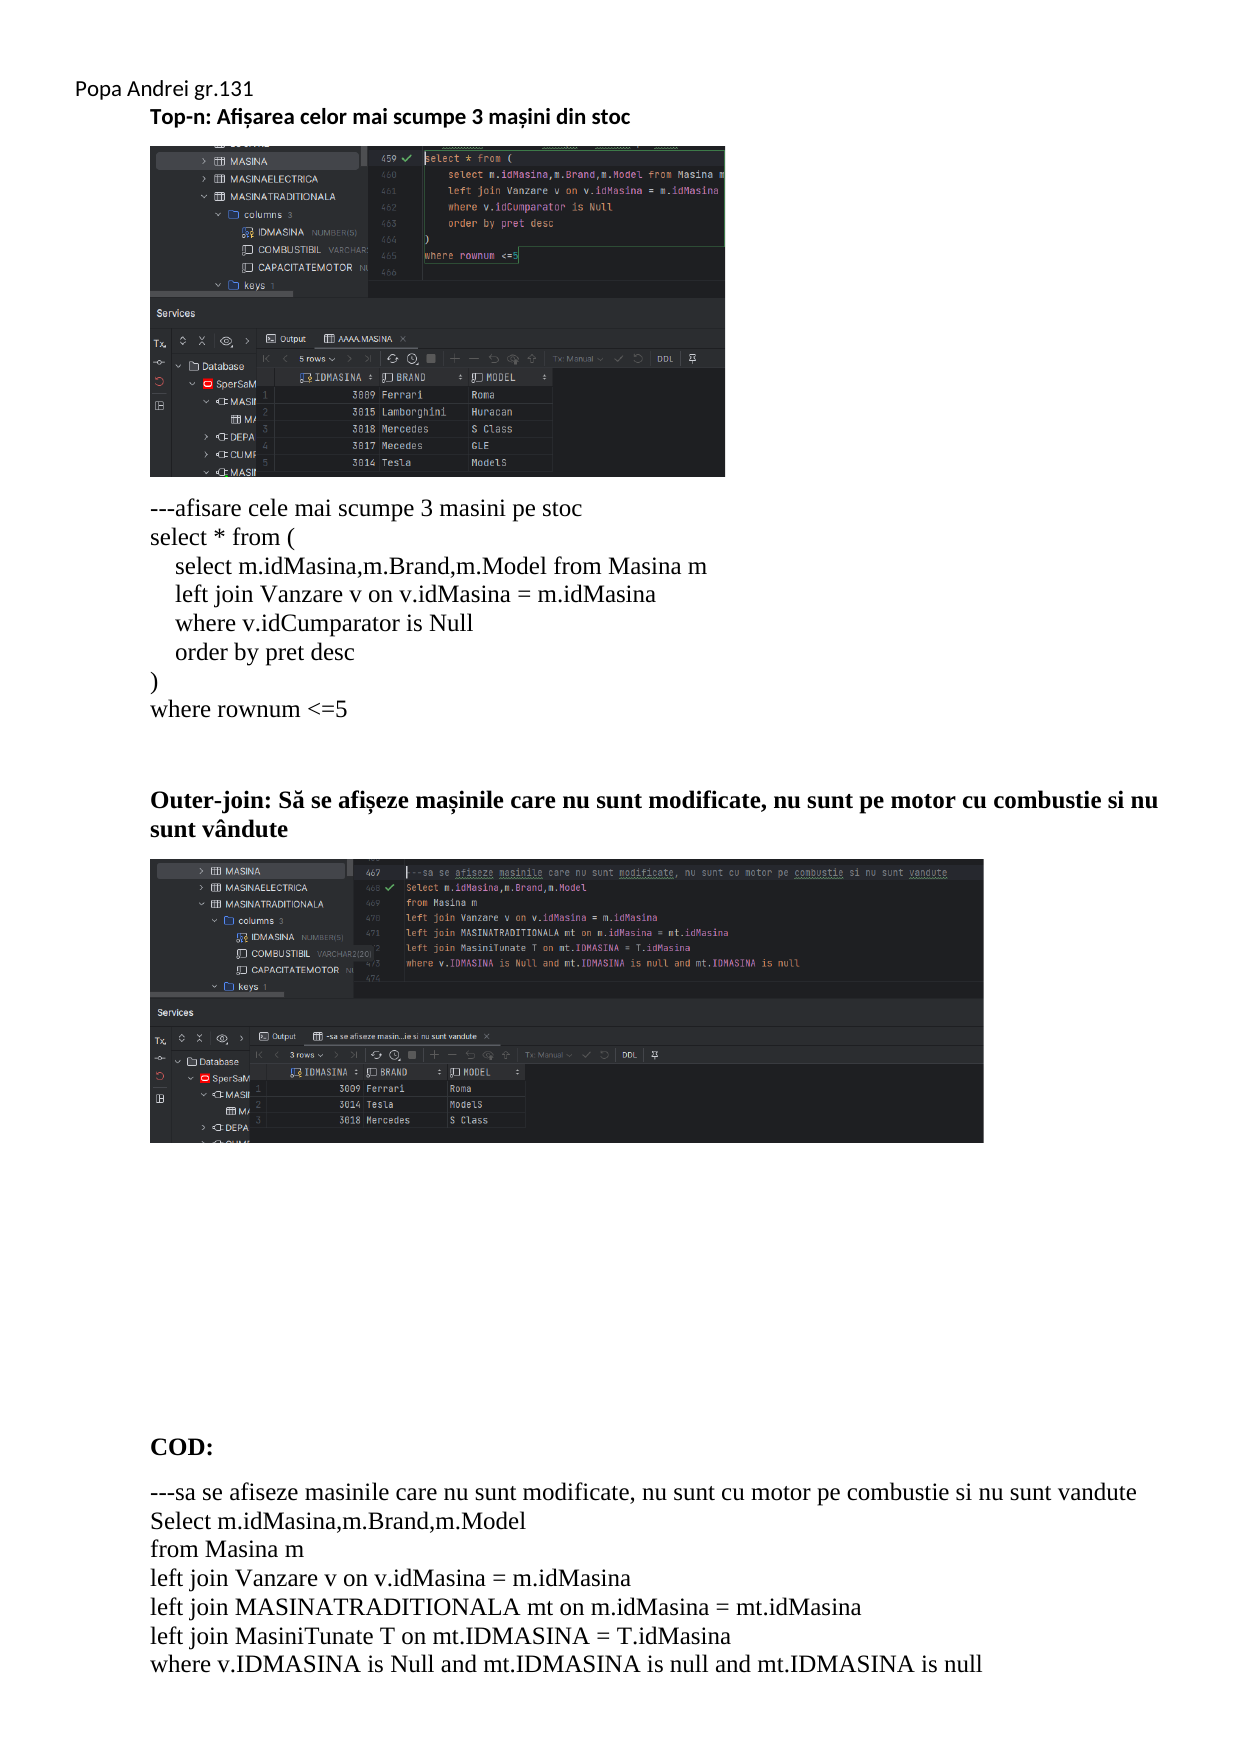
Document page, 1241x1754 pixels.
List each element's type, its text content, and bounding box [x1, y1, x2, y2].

list COD: [150, 1432, 1165, 1460]
list Outer-join: Să se afișeze mașinile care nu sunt modificate, nu sunt pe motor cu combustie si nu sunt vândute [150, 785, 1165, 843]
list ---sa se afiseze masinile care nu sunt modificate, nu sunt cu motor pe combustie si nu sunt vandute Select m.idMasina,m.Brand,m.Model from Masina m left join Vanzare v on v.idMasina = m.idMasina left join MASINATRADITIONALA mt on m.idMasina = mt.idMasina left join MasiniTunate T on mt.IDMASINA = T.idMasina where v.IDMASINA is Null and mt.IDMASINA is null and mt.IDMASINA is null [150, 1477, 1165, 1678]
list ---afisare cele mai scumpe 3 masini pe stoc select * from ( select m.idMasina,m.Brand,m.Model from Masina m left join Vanzare v on v.idMasina = m.idMasina where v.idCumparator is Null order by pret desc ) where rownum <=5 [150, 493, 1165, 723]
list Top-n: Afișarea celor mai scumpe 3 mașini din stoc [150, 102, 1165, 130]
